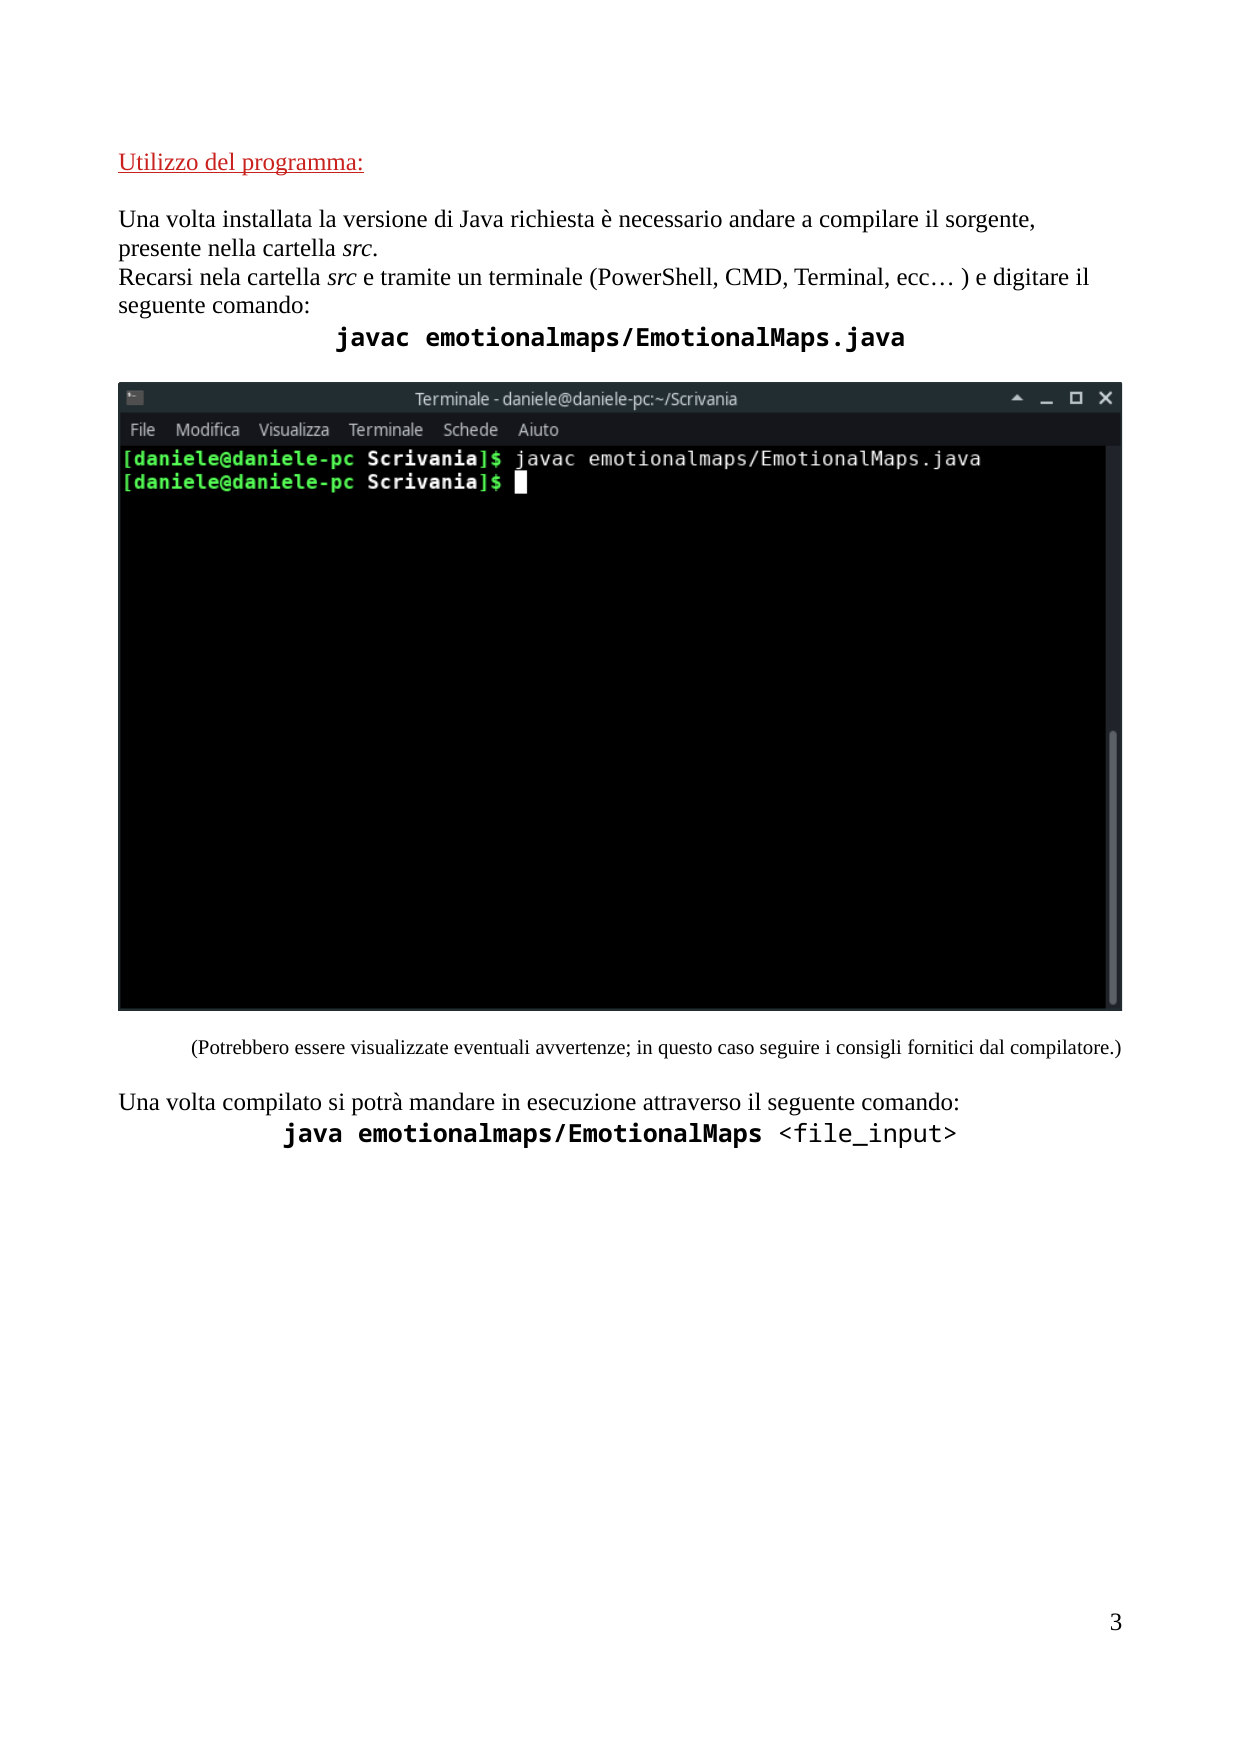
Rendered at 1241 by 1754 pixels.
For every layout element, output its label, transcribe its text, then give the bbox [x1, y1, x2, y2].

text Una volta compilato si potrà mandare in esecuzione attraverso il seguente comando: [118, 1087, 1122, 1116]
text javac emotionalmaps/EmotionalMaps.java [118, 319, 1122, 353]
text Una volta installata la versione di Java richiesta è necessario andare a compilare il sorgente, presente nella cartella src. [118, 204, 1122, 262]
picture [118, 382, 1123, 1011]
text Recarsi nela cartella src e tramite un terminale (PowerShell, CMD, Terminal, ecc… ) e digitare il seguente comando: [118, 262, 1122, 319]
text Utilizzo del programma: [118, 147, 1122, 176]
text (Potrebbero essere visualizzate eventuali avvertenze; in questo caso seguire i consigli fornitici dal compilatore.) [118, 1034, 1122, 1059]
text java emotionalmaps/EmotionalMaps <file_input> [118, 1116, 1122, 1150]
